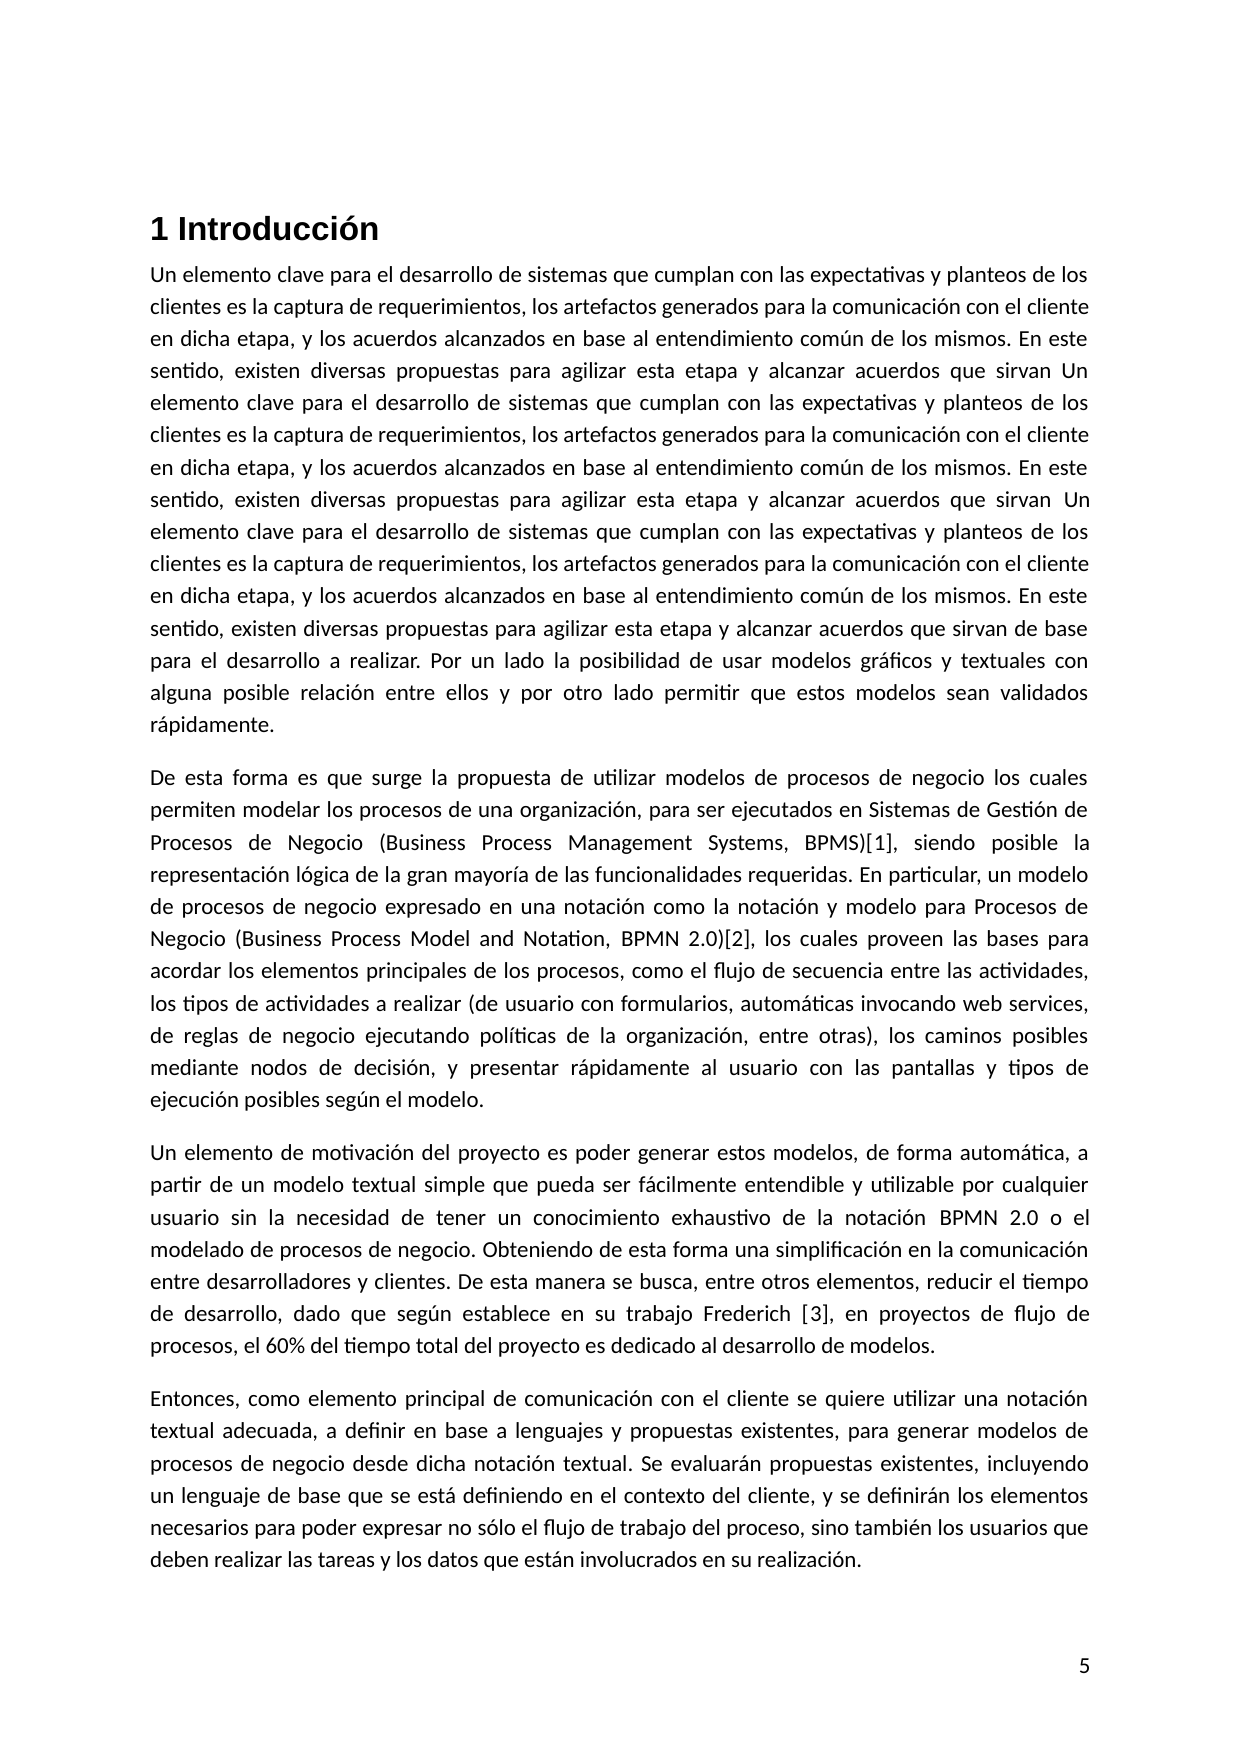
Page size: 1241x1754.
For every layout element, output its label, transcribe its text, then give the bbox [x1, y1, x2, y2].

text De esta forma es que surge la propuesta de utilizar modelos de procesos de negocio los cuales permiten modelar los procesos de una organización, para ser ejecutados en Sistemas de Gestión de Procesos de Negocio (Business Process Management Systems, BPMS)[1], siendo posible la representación lógica de la gran mayoría de las funcionalidades requeridas. En particular, un modelo de procesos de negocio expresado en una notación como la notación y modelo para Procesos de Negocio (Business Process Model and Notation, BPMN 2.0)[2], los cuales proveen las bases para acordar los elementos principales de los procesos, como el flujo de secuencia entre las actividades, los tipos de actividades a realizar (de usuario con formularios, automáticas invocando web services, de reglas de negocio ejecutando políticas de la organización, entre otras), los caminos posibles mediante nodos de decisión, y presentar rápidamente al usuario con las pantallas y tipos de ejecución posibles según el modelo. [150, 763, 1090, 1113]
subtitle 1 Introducción [150, 209, 1090, 248]
text Entonces, como elemento principal de comunicación con el cliente se quiere utilizar una notación textual adecuada, a definir en base a lenguajes y propuestas existentes, para generar modelos de procesos de negocio desde dicha notación textual. Se evaluarán propuestas existentes, incluyendo un lenguaje de base que se está definiendo en el contexto del cliente, y se definirán los elementos necesarios para poder expresar no sólo el flujo de trabajo del proceso, sino también los usuarios que deben realizar las tareas y los datos que están involucrados en su realización. [150, 1384, 1090, 1573]
text Un elemento de motivación del proyecto es poder generar estos modelos, de forma automática, a partir de un modelo textual simple que pueda ser fácilmente entendible y utilizable por cualquier usuario sin la necesidad de tener un conocimiento exhaustivo de la notación BPMN 2.0 o el modelado de procesos de negocio. Obteniendo de esta forma una simplificación en la comunicación entre desarrolladores y clientes. De esta manera se busca, entre otros elementos, reducir el tiempo de desarrollo, dado que según establece en su trabajo Frederich [3], en proyectos de flujo de procesos, el 60% del tiempo total del proyecto es dedicado al desarrollo de modelos. [150, 1138, 1090, 1359]
text Un elemento clave para el desarrollo de sistemas que cumplan con las expectativas y planteos de los clientes es la captura de requerimientos, los artefactos generados para la comunicación con el cliente en dicha etapa, y los acuerdos alcanzados en base al entendimiento común de los mismos. En este sentido, existen diversas propuestas para agilizar esta etapa y alcanzar acuerdos que sirvan Un elemento clave para el desarrollo de sistemas que cumplan con las expectativas y planteos de los clientes es la captura de requerimientos, los artefactos generados para la comunicación con el cliente en dicha etapa, y los acuerdos alcanzados en base al entendimiento común de los mismos. En este sentido, existen diversas propuestas para agilizar esta etapa y alcanzar acuerdos que sirvan Un elemento clave para el desarrollo de sistemas que cumplan con las expectativas y planteos de los clientes es la captura de requerimientos, los artefactos generados para la comunicación con el cliente en dicha etapa, y los acuerdos alcanzados en base al entendimiento común de los mismos. En este sentido, existen diversas propuestas para agilizar esta etapa y alcanzar acuerdos que sirvan de base para el desarrollo a realizar. Por un lado la posibilidad de usar modelos gráficos y textuales con alguna posible relación entre ellos y por otro lado permitir que estos modelos sean validados rápidamente. [150, 260, 1090, 738]
